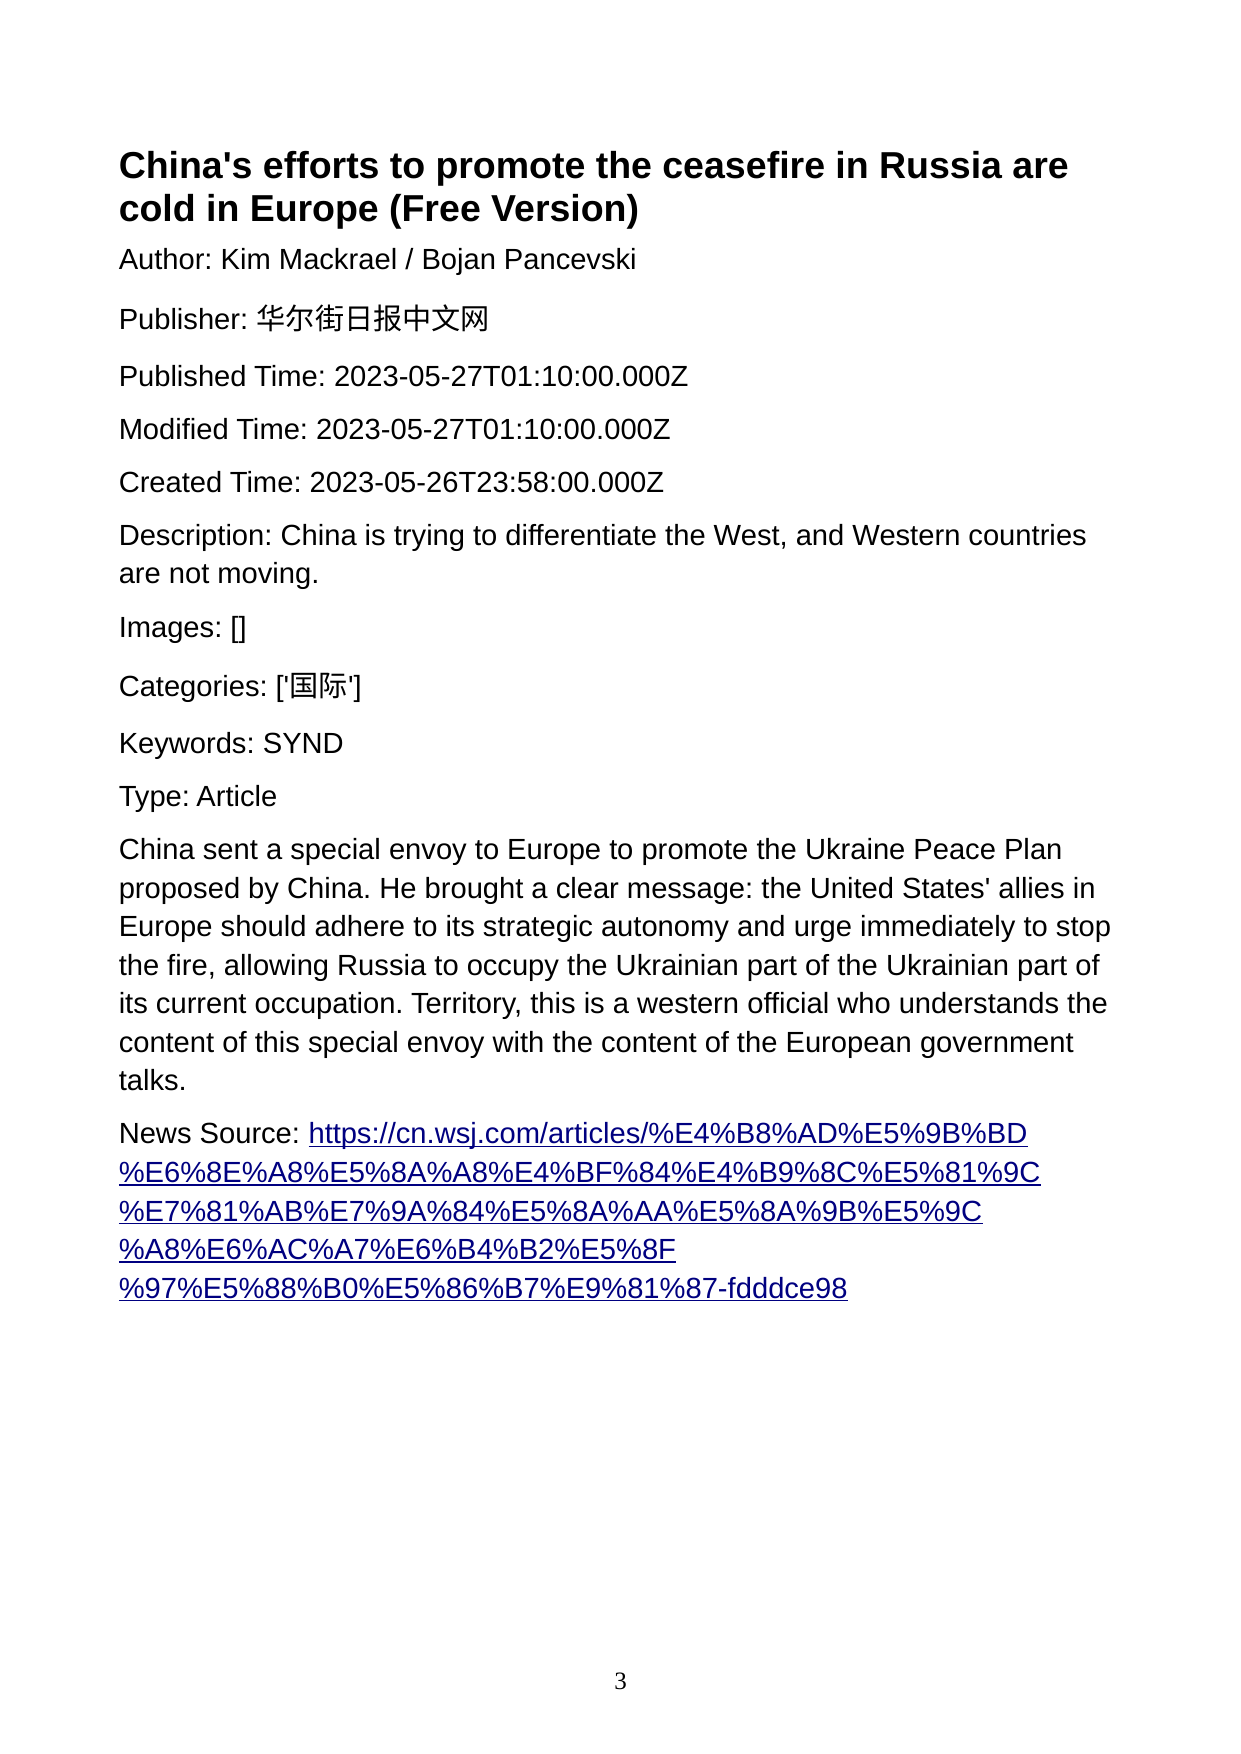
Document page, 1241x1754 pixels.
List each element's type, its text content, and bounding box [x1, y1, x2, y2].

text China sent a special envoy to Europe to promote the Ukraine Peace Plan proposed by China. He brought a clear message: the United States' allies in Europe should adhere to its strategic autonomy and urge immediately to stop the fire, allowing Russia to occupy the Ukrainian part of the Ukrainian part of its current occupation. Territory, this is a western official who understands the content of this special envoy with the content of the European government talks. [118, 832, 1122, 1097]
text Categories: ['国际'] [118, 663, 1122, 705]
text Keywords: SYND [118, 726, 1122, 759]
subtitle China's efforts to promote the ceasefire in Russia are cold in Europe (Free Version) [118, 143, 1122, 230]
text Published Time: 2023-05-27T01:10:00.000Z [118, 358, 1122, 392]
text Publisher: 华尔街日报中文网 [118, 295, 1122, 338]
text Type: Article [118, 779, 1122, 812]
text Description: China is trying to differentiate the West, and Western countries are not moving. [118, 518, 1122, 590]
text Created Time: 2023-05-26T23:58:00.000Z [118, 465, 1122, 498]
text Images: [] [118, 609, 1122, 643]
text Author: Kim Mackrael / Bojan Pancevski [118, 242, 1122, 276]
text Modified Time: 2023-05-27T01:10:00.000Z [118, 412, 1122, 445]
text News Source: https://cn.wsj.com/articles/%E4%B8%AD%E5%9B%BD%E6%8E%A8%E5%8A%A8%E4%BF%84%E4%B9%8C%E5%81%9C%E7%81%AB%E7%9A%84%E5%8A%AA%E5%8A%9B%E5%9C%A8%E6%AC%A7%E6%B4%B2%E5%8F%97%E5%88%B0%E5%86%B7%E9%81%87-fdddce98 [118, 1116, 1122, 1304]
